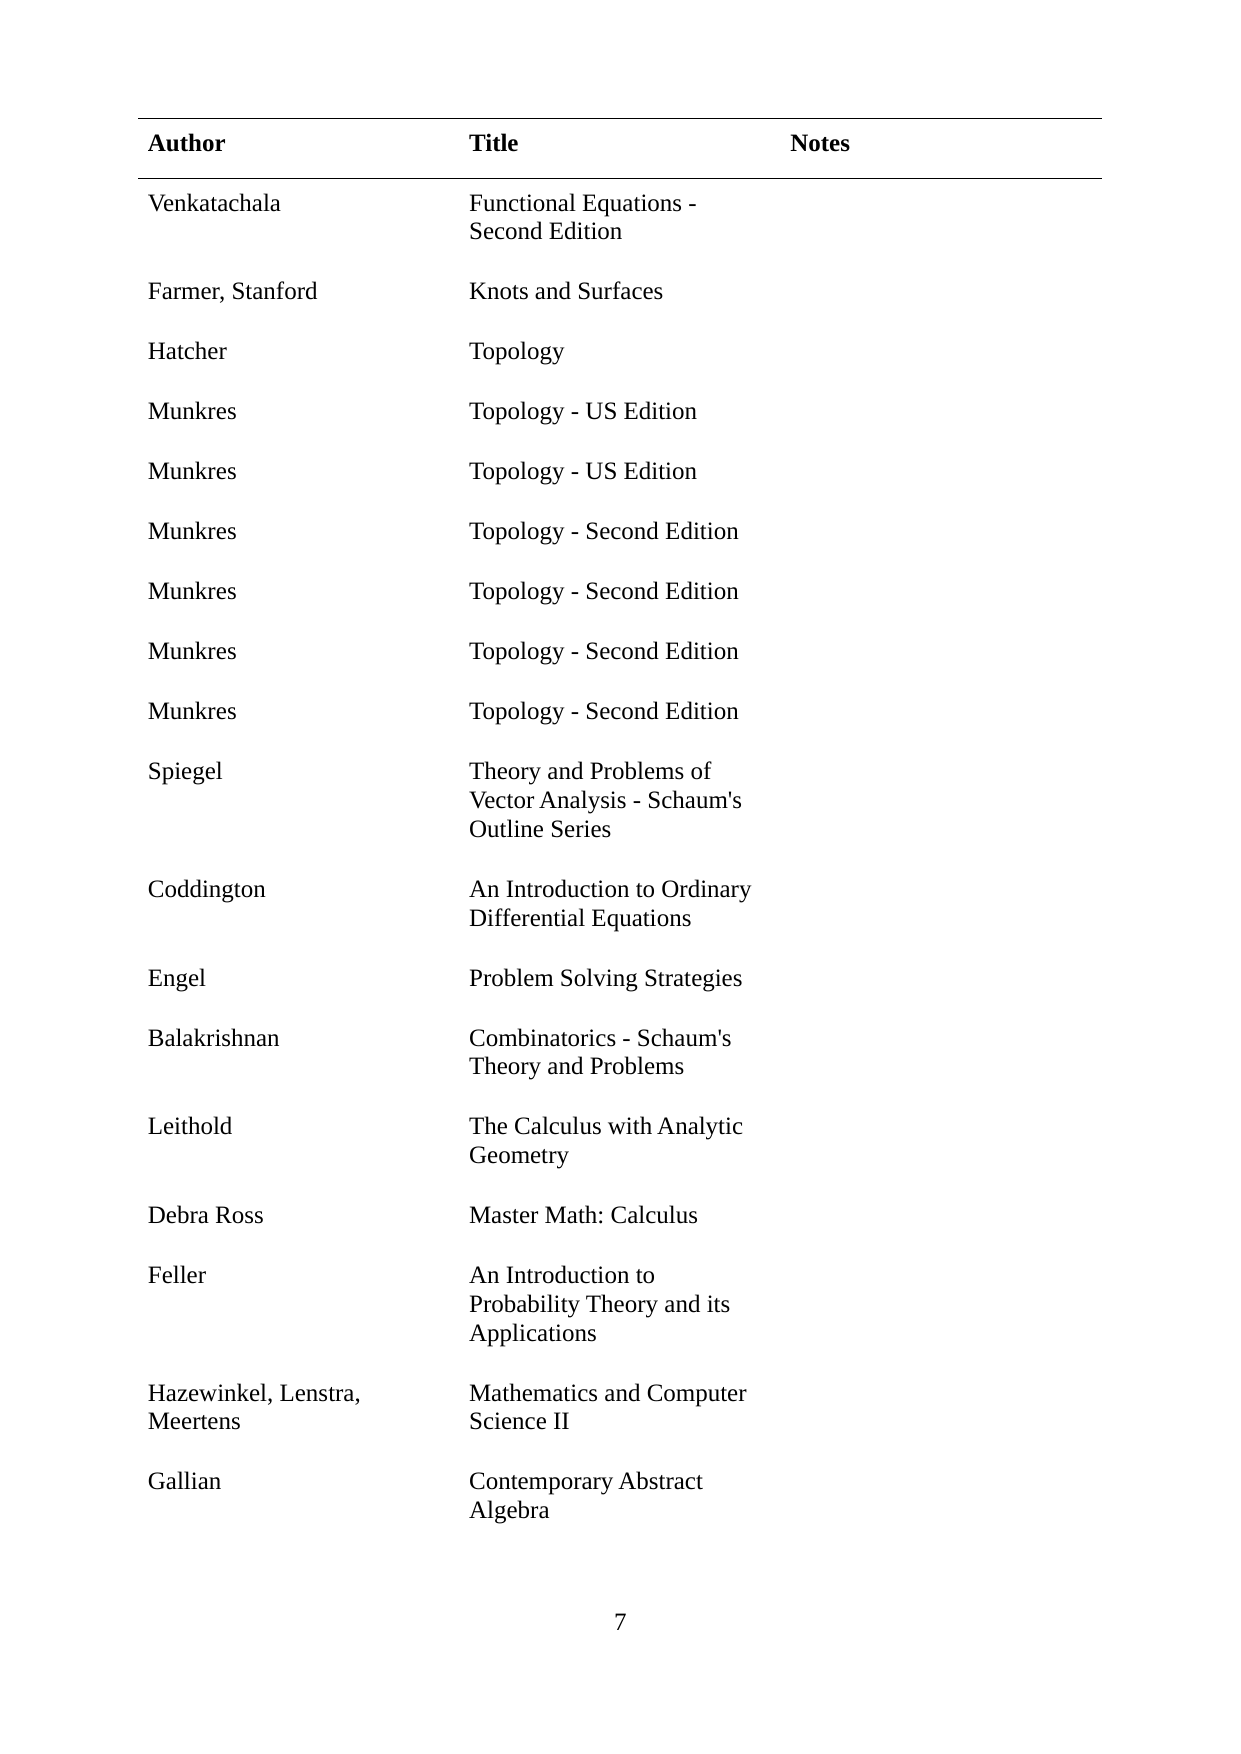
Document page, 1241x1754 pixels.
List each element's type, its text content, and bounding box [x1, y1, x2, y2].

table_cell Topology - Second Edition [460, 627, 781, 687]
table_cell Hazewinkel, Lenstra, Meertens [138, 1368, 459, 1457]
table_cell [781, 387, 1102, 447]
table_cell [781, 953, 1102, 1013]
table_cell Coddington [138, 865, 459, 953]
table_cell Munkres [138, 567, 459, 627]
table_cell Topology - Second Edition [460, 567, 781, 627]
table_cell Leithold [138, 1102, 459, 1191]
table_cell Problem Solving Strategies [460, 953, 781, 1013]
table_cell Topology - Second Edition [460, 507, 781, 567]
table_cell Topology [460, 327, 781, 387]
table_cell Combinatorics - Schaum's Theory and Problems [460, 1013, 781, 1102]
table_cell [781, 1013, 1102, 1102]
table_cell An Introduction to Probability Theory and its Applications [460, 1251, 781, 1368]
table_cell Topology - US Edition [460, 447, 781, 507]
table_cell [781, 687, 1102, 747]
table_cell Venkatachala [138, 179, 459, 267]
table_cell Theory and Problems of Vector Analysis - Schaum's Outline Series [460, 747, 781, 864]
table_cell Munkres [138, 687, 459, 747]
table_cell [781, 327, 1102, 387]
table_cell [781, 507, 1102, 567]
table_cell Feller [138, 1251, 459, 1368]
table_header Title [460, 119, 781, 178]
table_header Notes [781, 119, 1102, 178]
table_cell [781, 267, 1102, 327]
table_cell [781, 1457, 1102, 1546]
table_cell Munkres [138, 627, 459, 687]
table_cell Mathematics and Computer Science II [460, 1368, 781, 1457]
table_cell [781, 1251, 1102, 1368]
table_cell Hatcher [138, 327, 459, 387]
table_cell Munkres [138, 447, 459, 507]
table_cell Gallian [138, 1457, 459, 1546]
table_cell [781, 627, 1102, 687]
table_cell [781, 747, 1102, 864]
table_cell Munkres [138, 507, 459, 567]
table_cell Munkres [138, 387, 459, 447]
table_cell [781, 1191, 1102, 1251]
table_cell An Introduction to Ordinary Differential Equations [460, 865, 781, 953]
table_cell Balakrishnan [138, 1013, 459, 1102]
table_cell The Calculus with Analytic Geometry [460, 1102, 781, 1191]
table_cell Topology - US Edition [460, 387, 781, 447]
table_cell [781, 1102, 1102, 1191]
table_cell Engel [138, 953, 459, 1013]
table_cell Farmer, Stanford [138, 267, 459, 327]
table_cell Contemporary Abstract Algebra [460, 1457, 781, 1546]
table_header Author [138, 119, 459, 178]
table_cell Master Math: Calculus [460, 1191, 781, 1251]
table_cell Knots and Surfaces [460, 267, 781, 327]
table_cell [781, 865, 1102, 953]
table_cell [781, 1368, 1102, 1457]
table_cell Topology - Second Edition [460, 687, 781, 747]
table_cell Spiegel [138, 747, 459, 864]
table_cell Functional Equations - Second Edition [460, 179, 781, 267]
table_cell [781, 567, 1102, 627]
table_cell [781, 179, 1102, 267]
table_cell [781, 447, 1102, 507]
table_cell Debra Ross [138, 1191, 459, 1251]
